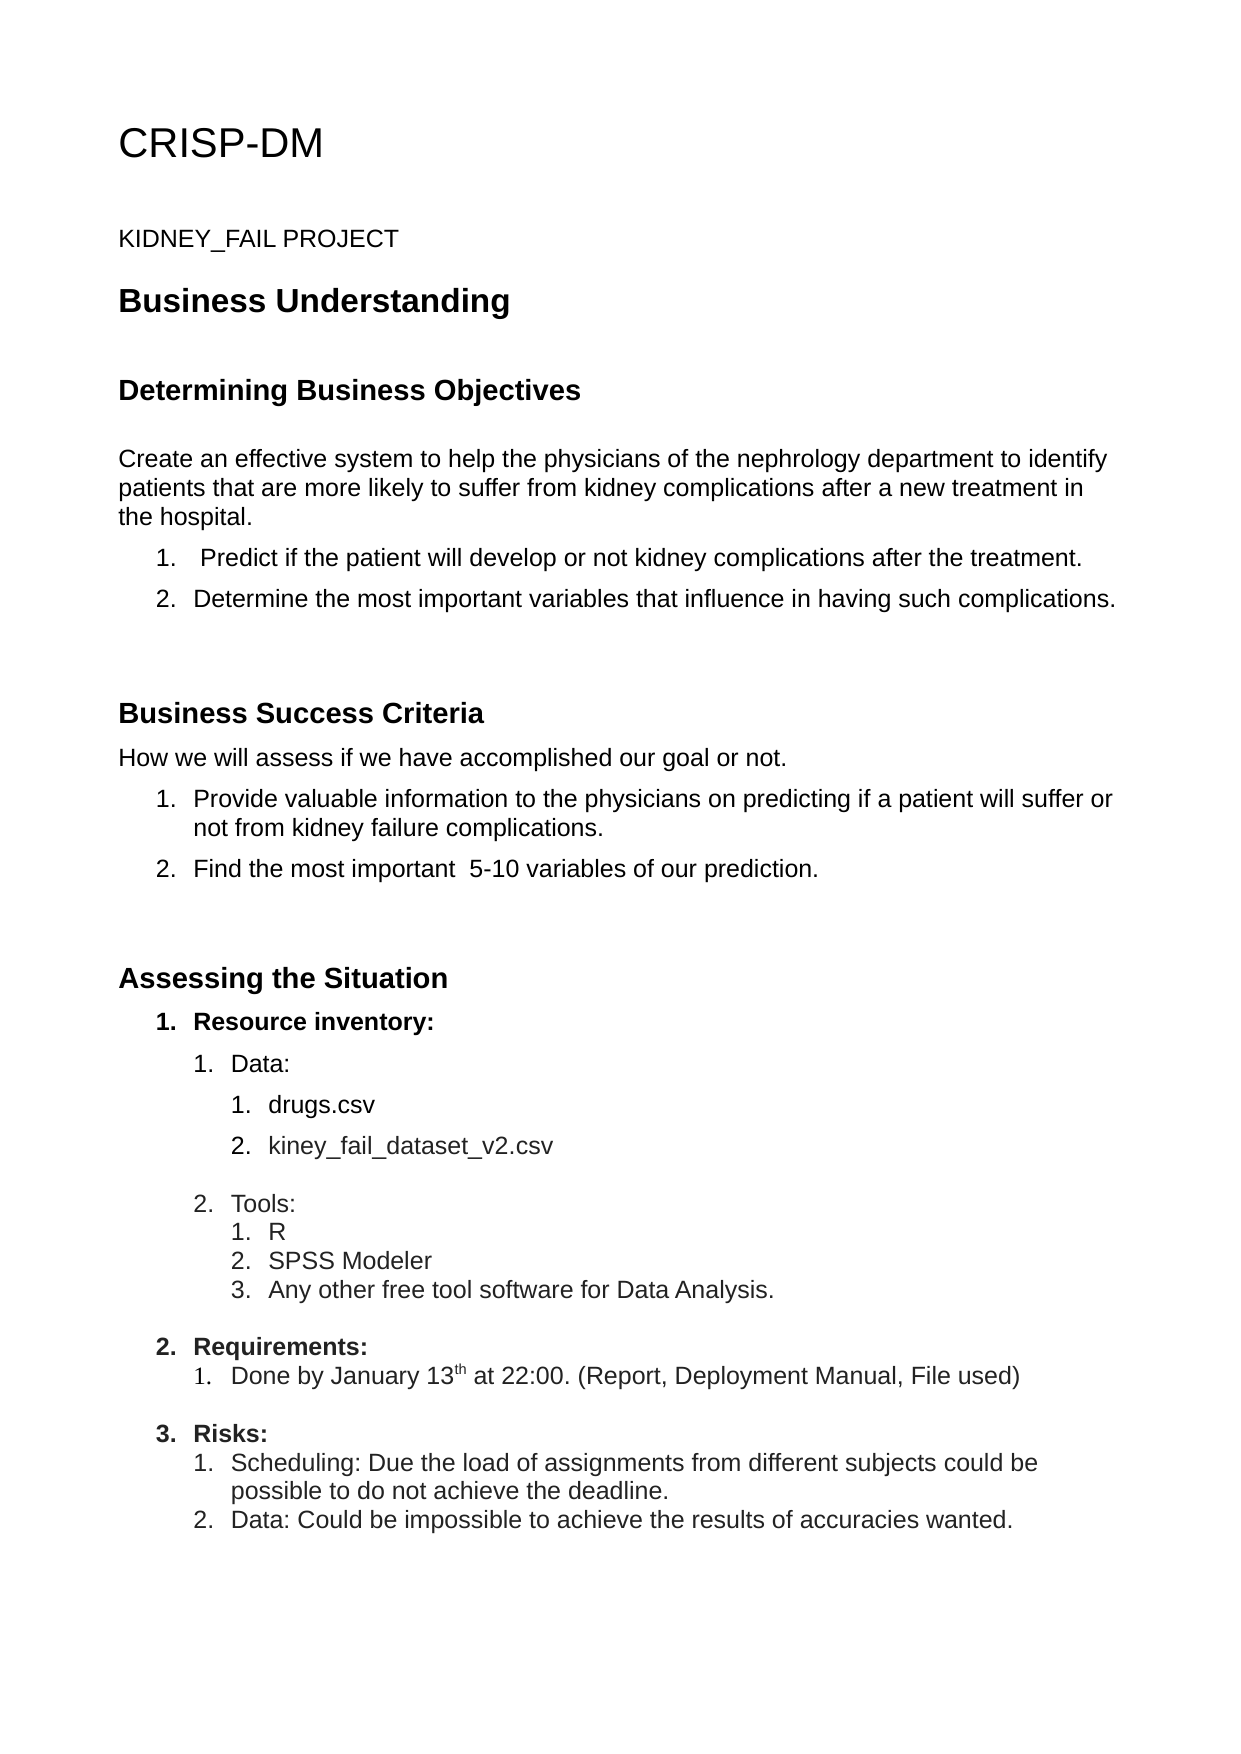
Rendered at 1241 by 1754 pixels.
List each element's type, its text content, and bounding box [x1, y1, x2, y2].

list Risks: [156, 1419, 1122, 1447]
list Find the most important 5-10 variables of our prediction. [156, 854, 1122, 883]
list Requirements: [156, 1332, 1122, 1361]
text KIDNEY_FAIL PROJECT [118, 223, 1122, 252]
list kiney_fail_dataset_v2.csv [231, 1131, 1122, 1160]
list Scheduling: Due the load of assignments from different subjects could be possible to do not achieve the deadline. [193, 1447, 1122, 1505]
subtitle Determining Business Objectives [118, 373, 1122, 407]
subtitle Business Success Criteria [118, 697, 1122, 730]
subtitle Create an effective system to help the physicians of the nephrology department to identify patients that are more likely to suffer from kidney complications after a new treatment in the hospital. [118, 444, 1122, 531]
list Data: Could be impossible to achieve the results of accuracies wanted. [193, 1505, 1122, 1534]
list Any other free tool software for Data Analysis. [231, 1275, 1122, 1304]
text CRISP-DM [118, 118, 1122, 166]
list Tools: [193, 1189, 1122, 1217]
list drugs.csv [231, 1090, 1122, 1119]
text Business Understanding [118, 281, 1122, 319]
list Done by January 13th at 22:00. (Report, Deployment Manual, File used) [193, 1361, 1122, 1390]
list Data: [193, 1049, 1122, 1077]
list R [231, 1217, 1122, 1246]
list Predict if the patient will develop or not kidney complications after the treatment. [156, 543, 1122, 572]
list Provide valuable information to the physicians on predicting if a patient will suffer or not from kidney failure complications. [156, 784, 1122, 841]
subtitle Assessing the Situation [118, 961, 1122, 995]
list Determine the most important variables that influence in having such complications. [156, 584, 1122, 613]
list Resource inventory: [156, 1007, 1122, 1036]
list SPSS Modeler [231, 1246, 1122, 1275]
text How we will assess if we have accomplished our goal or not. [118, 743, 1122, 771]
